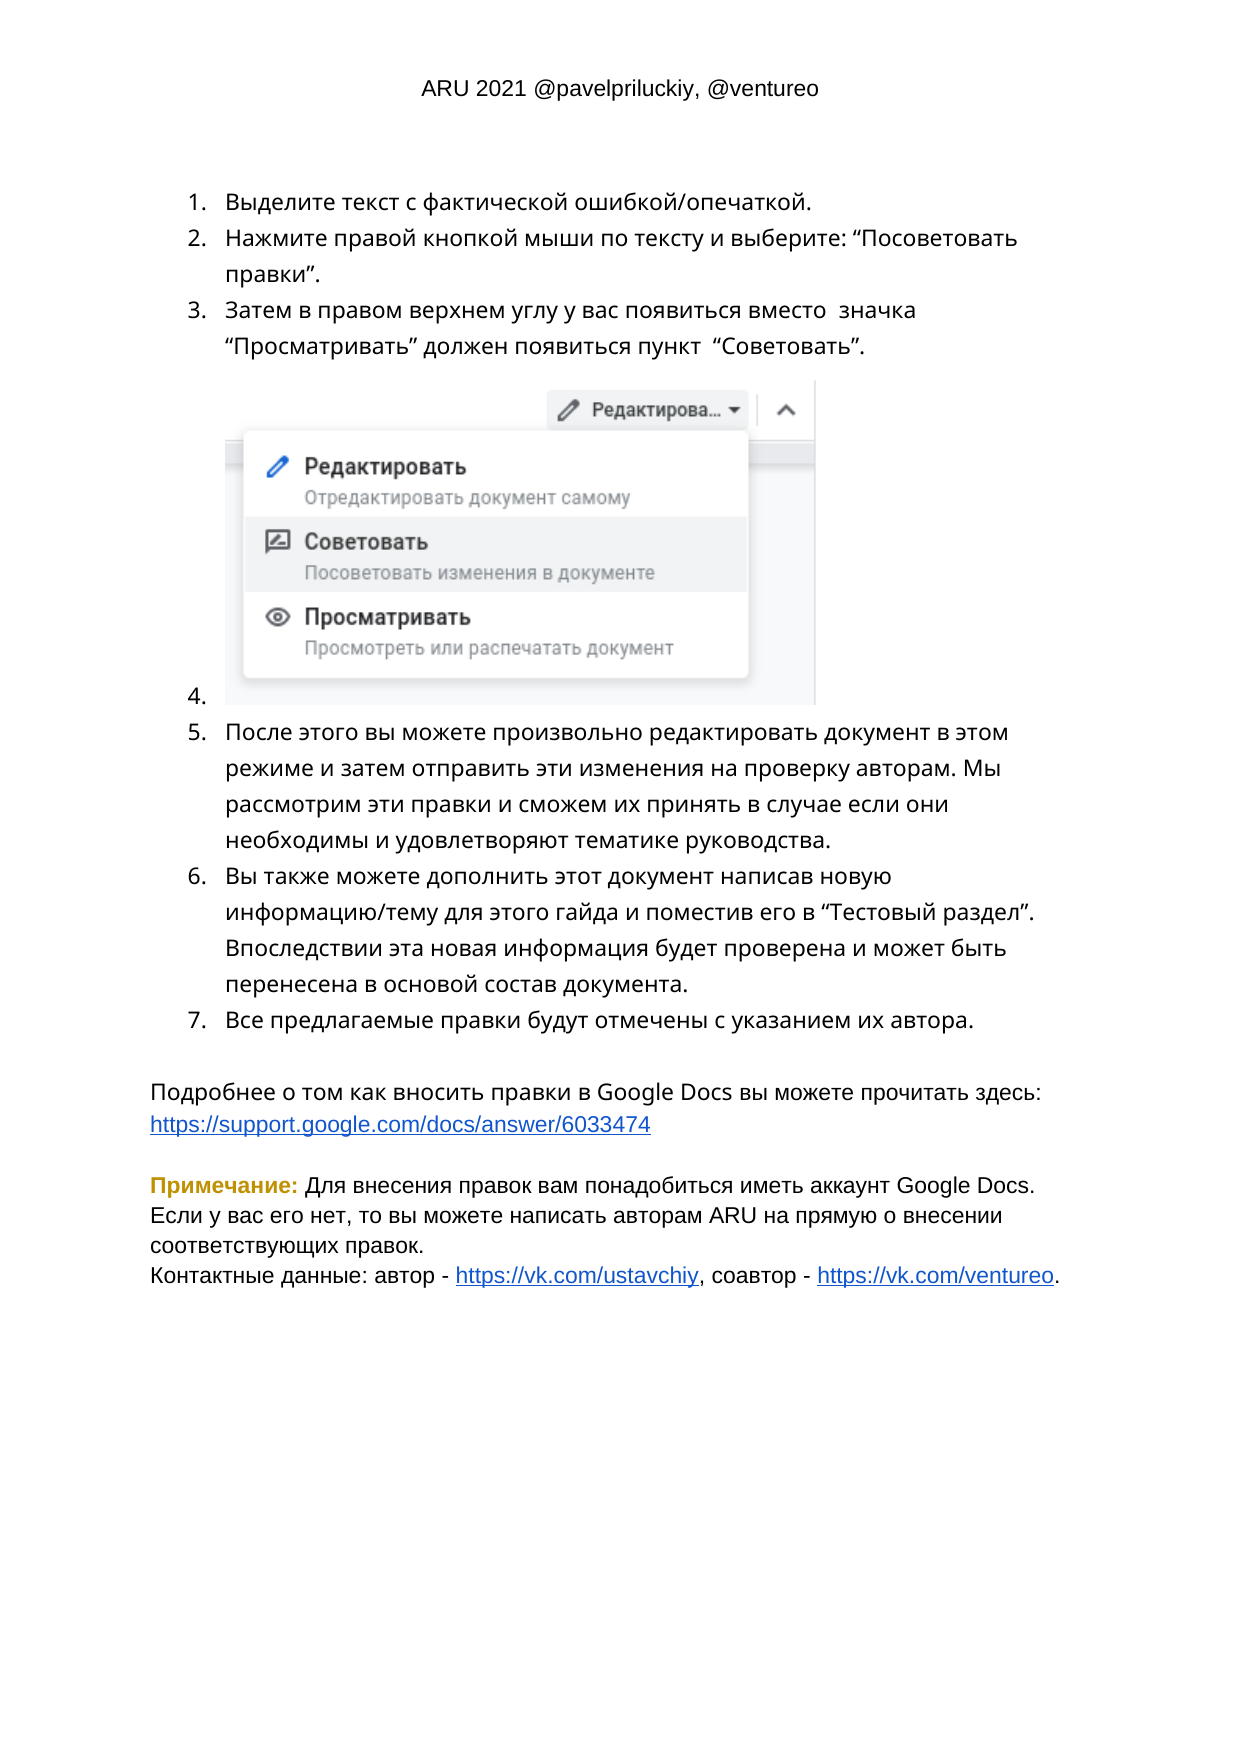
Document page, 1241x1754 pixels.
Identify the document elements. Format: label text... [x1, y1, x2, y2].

picture [225, 365, 816, 705]
list Вы также можете дополнить этот документ написав новую информацию/тему для этого гайда и поместив его в “Тестовый раздел”. Впоследствии эта новая информация будет проверена и может быть перенесена в основой состав документа. [187, 860, 1090, 999]
text https://support.google.com/docs/answer/6033474 [150, 1111, 1090, 1138]
text Контактные данные: автор - https://vk.com/ustavchiy, соавтор - https://vk.com/ventureo. [150, 1262, 1090, 1289]
list Выделите текст с фактической ошибкой/опечаткой. [187, 186, 1090, 217]
text Подробнее о том как вносить правки в Google Docs вы можете прочитать здесь: [150, 1076, 1090, 1107]
text Примечание: Для внесения правок вам понадобиться иметь аккаунт Google Docs. Если у вас его нет, то вы можете написать авторам ARU на прямую о внесении соответствующих правок. [150, 1172, 1090, 1259]
list Нажмите правой кнопкой мыши по тексту и выберите: “Посоветовать правки”. [187, 222, 1090, 289]
list Все предлагаемые правки будут отмечены с указанием их автора. [187, 1004, 1090, 1035]
list После этого вы можете произвольно редактировать документ в этом режиме и затем отправить эти изменения на проверку авторам. Мы рассмотрим эти правки и сможем их принять в случае если они необходимы и удовлетворяют тематике руководства. [187, 716, 1090, 855]
list Затем в правом верхнем углу у вас появиться вместо значка “Просматривать” должен появиться пункт “Советовать”. [187, 294, 1090, 361]
